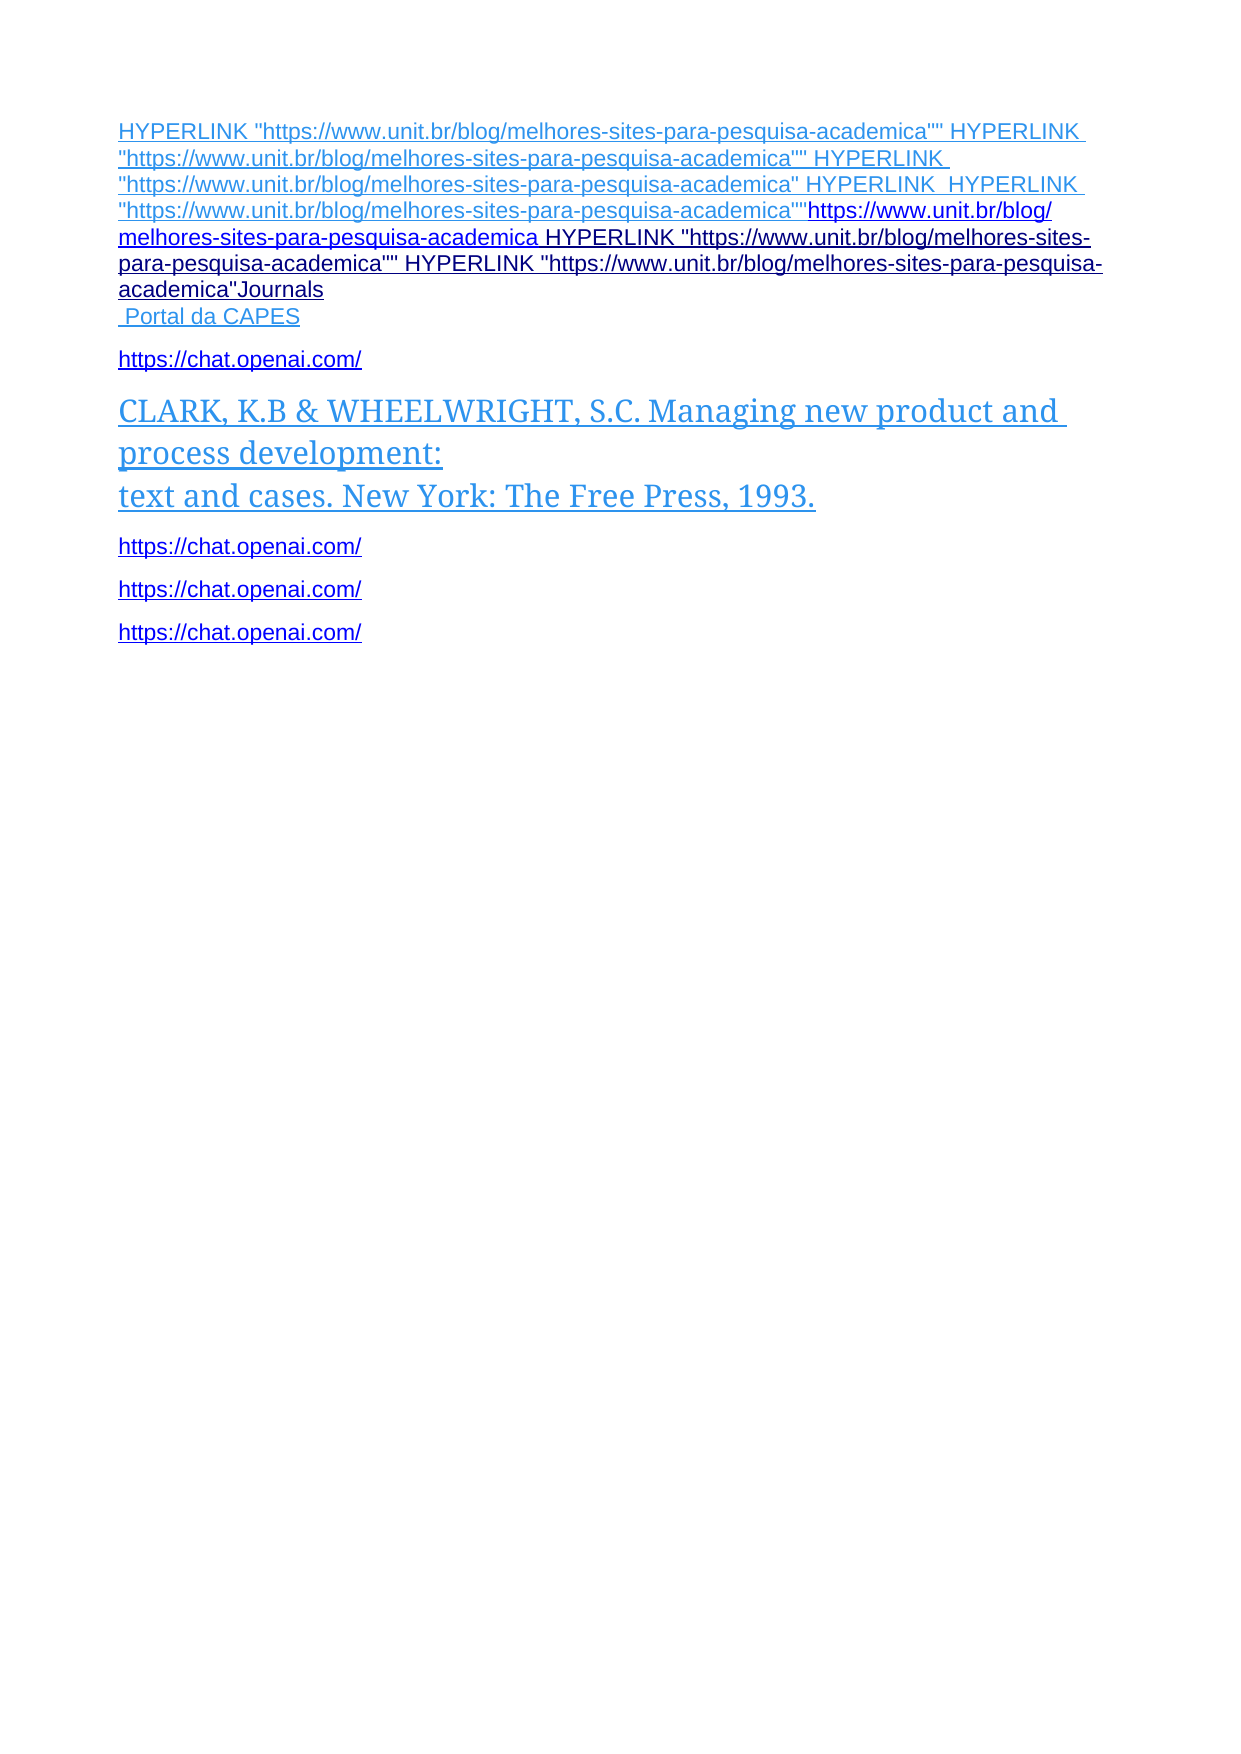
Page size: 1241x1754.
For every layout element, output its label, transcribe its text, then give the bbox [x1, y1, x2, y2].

text https://chat.openai.com/ [118, 576, 1122, 602]
text https://chat.openai.com/ [118, 346, 1122, 372]
text https://chat.openai.com/ [118, 619, 1122, 646]
text https://chat.openai.com/ [118, 533, 1122, 559]
text HYPERLINK "https://www.unit.br/blog/melhores-sites-para-pesquisa-academica"" HYPERLINK "https://www.unit.br/blog/melhores-sites-para-pesquisa-academica"" HYPERLINK "https://www.unit.br/blog/melhores-sites-para-pesquisa-academica" HYPERLINK HYPERLINK "https://www.unit.br/blog/melhores-sites-para-pesquisa-academica""https://www.unit.br/blog/melhores-sites-para-pesquisa-academica HYPERLINK "https://www.unit.br/blog/melhores-sites-para-pesquisa-academica"" HYPERLINK "https://www.unit.br/blog/melhores-sites-para-pesquisa-academica"Journals Portal da CAPES [118, 118, 1122, 329]
text CLARK, K.B & WHEELWRIGHT, S.C. Managing new product and process development: text and cases. New York: The Free Press, 1993. [118, 389, 1122, 516]
